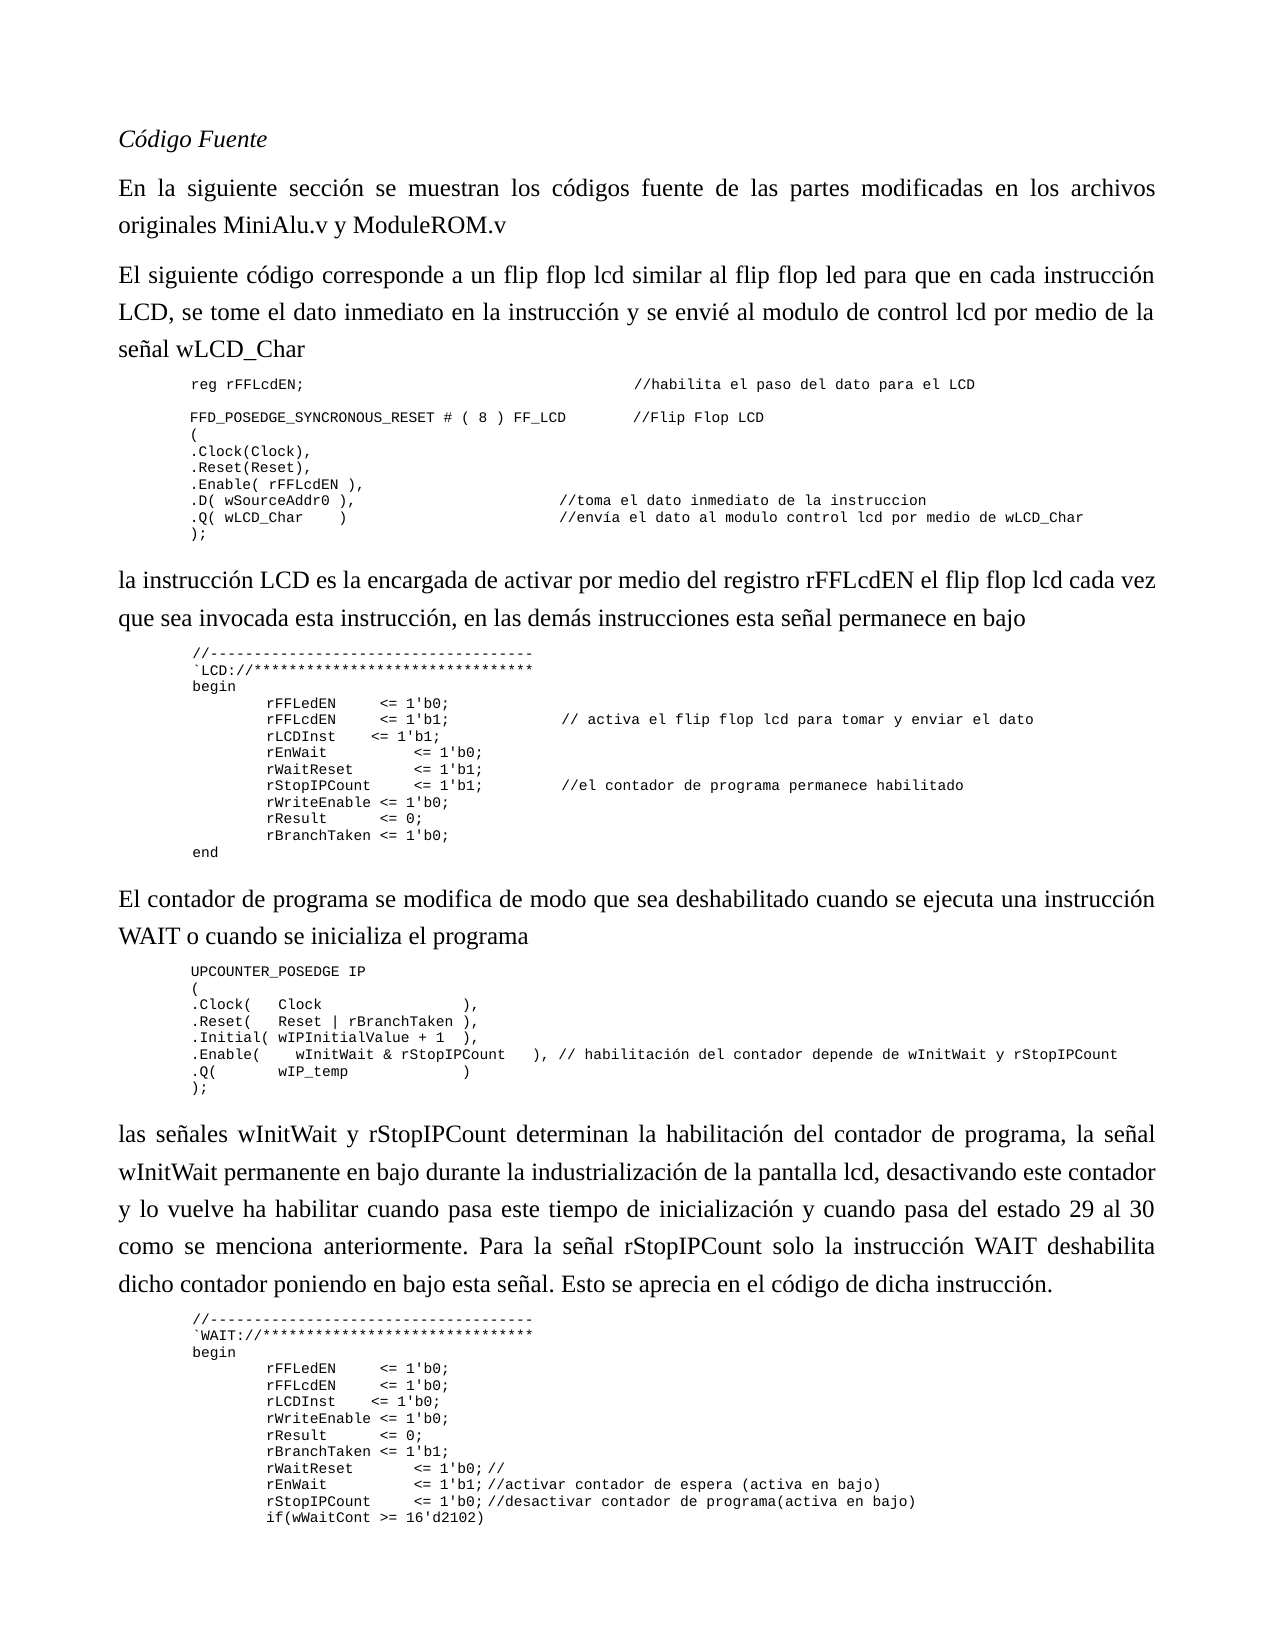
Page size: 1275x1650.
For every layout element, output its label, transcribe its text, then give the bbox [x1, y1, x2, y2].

text rFFLcdEN <= 1'b1; // activa el flip flop lcd para tomar y enviar el dato [118, 712, 1157, 729]
text rFFLedEN <= 1'b0; [118, 1362, 1157, 1378]
text En la siguiente sección se muestran los códigos fuente de las partes modificadas en los archivos originales MiniAlu.v y ModuleROM.v [118, 173, 1157, 239]
text FFD_POSEDGE_SYNCRONOUS_RESET # ( 8 ) FF_LCD //Flip Flop LCD [189, 411, 1157, 427]
text rWriteEnable <= 1'b0; [118, 1411, 1157, 1428]
text ( [191, 981, 1157, 998]
text rResult <= 0; [118, 1428, 1157, 1444]
text El contador de programa se modifica de modo que sea deshabilitado cuando se ejecuta una instrucción WAIT o cuando se inicializa el programa [118, 884, 1157, 950]
text rStopIPCount <= 1'b1; //el contador de programa permanece habilitado [118, 779, 1157, 795]
text rFFLcdEN <= 1'b0; [118, 1378, 1157, 1395]
text .Reset( Reset | rBranchTaken ), [191, 1014, 1157, 1031]
text .Initial( wIPInitialValue + 1 ), [191, 1031, 1157, 1047]
text rWaitReset <= 1'b1; [118, 762, 1157, 779]
text .Clock(Clock), [189, 444, 1157, 460]
text la instrucción LCD es la encargada de activar por medio del registro rFFLcdEN el flip flop lcd cada vez que sea invocada esta instrucción, en las demás instrucciones esta señal permanece en bajo [118, 566, 1157, 632]
text `WAIT://******************************* [118, 1328, 1157, 1345]
text ); [191, 1080, 1157, 1097]
text .Enable( wInitWait & rStopIPCount ), // habilitación del contador depende de wInitWait y rStopIPCount [191, 1047, 1157, 1064]
text `LCD://******************************** [118, 663, 1157, 679]
text if(wWaitCont >= 16'd2102) [118, 1511, 1157, 1527]
text rLCDInst <= 1'b0; [118, 1395, 1157, 1411]
text rWriteEnable <= 1'b0; [118, 795, 1157, 812]
text rWaitReset <= 1'b0; // [118, 1461, 1157, 1477]
text El siguiente código corresponde a un flip flop lcd similar al flip flop led para que en cada instrucción LCD, se tome el dato inmediato en la instrucción y se envié al modulo de control lcd por medio de la señal wLCD_Char [118, 260, 1157, 363]
text //------------------------------------- [118, 646, 1157, 663]
text las señales wInitWait y rStopIPCount determinan la habilitación del contador de programa, la señal wInitWait permanente en bajo durante la industrialización de la pantalla lcd, desactivando este contador y lo vuelve ha habilitar cuando pasa este tiempo de inicialización y cuando pasa del estado 29 al 30 como se menciona anteriormente. Para la señal rStopIPCount solo la instrucción WAIT deshabilita dicho contador poniendo en bajo esta señal. Esto se aprecia en el código de dicha instrucción. [118, 1119, 1157, 1297]
text ); [189, 527, 1157, 543]
text Código Fuente [118, 124, 1157, 153]
text begin [118, 1345, 1157, 1362]
text .Enable( rFFLcdEN ), [189, 477, 1157, 493]
text rLCDInst <= 1'b1; [118, 729, 1157, 746]
text rFFLedEN <= 1'b0; [118, 696, 1157, 712]
text .Clock( Clock ), [191, 998, 1157, 1014]
text reg rFFLcdEN; //habilita el paso del dato para el LCD [191, 377, 1157, 394]
text rEnWait <= 1'b0; [118, 746, 1157, 762]
text begin [118, 679, 1157, 696]
text //------------------------------------- [118, 1312, 1157, 1328]
text .Reset(Reset), [189, 460, 1157, 477]
text end [118, 845, 1157, 861]
text UPCOUNTER_POSEDGE IP [191, 964, 1157, 981]
text rEnWait <= 1'b1; //activar contador de espera (activa en bajo) [118, 1477, 1157, 1494]
text .Q( wIP_temp ) [191, 1064, 1157, 1080]
text .Q( wLCD_Char ) //envía el dato al modulo control lcd por medio de wLCD_Char [189, 510, 1157, 527]
text rResult <= 0; [118, 812, 1157, 828]
text ( [189, 427, 1157, 444]
text rBranchTaken <= 1'b1; [118, 1444, 1157, 1461]
text rStopIPCount <= 1'b0; //desactivar contador de programa(activa en bajo) [118, 1494, 1157, 1511]
text .D( wSourceAddr0 ), //toma el dato inmediato de la instruccion [189, 493, 1157, 510]
text rBranchTaken <= 1'b0; [118, 828, 1157, 845]
